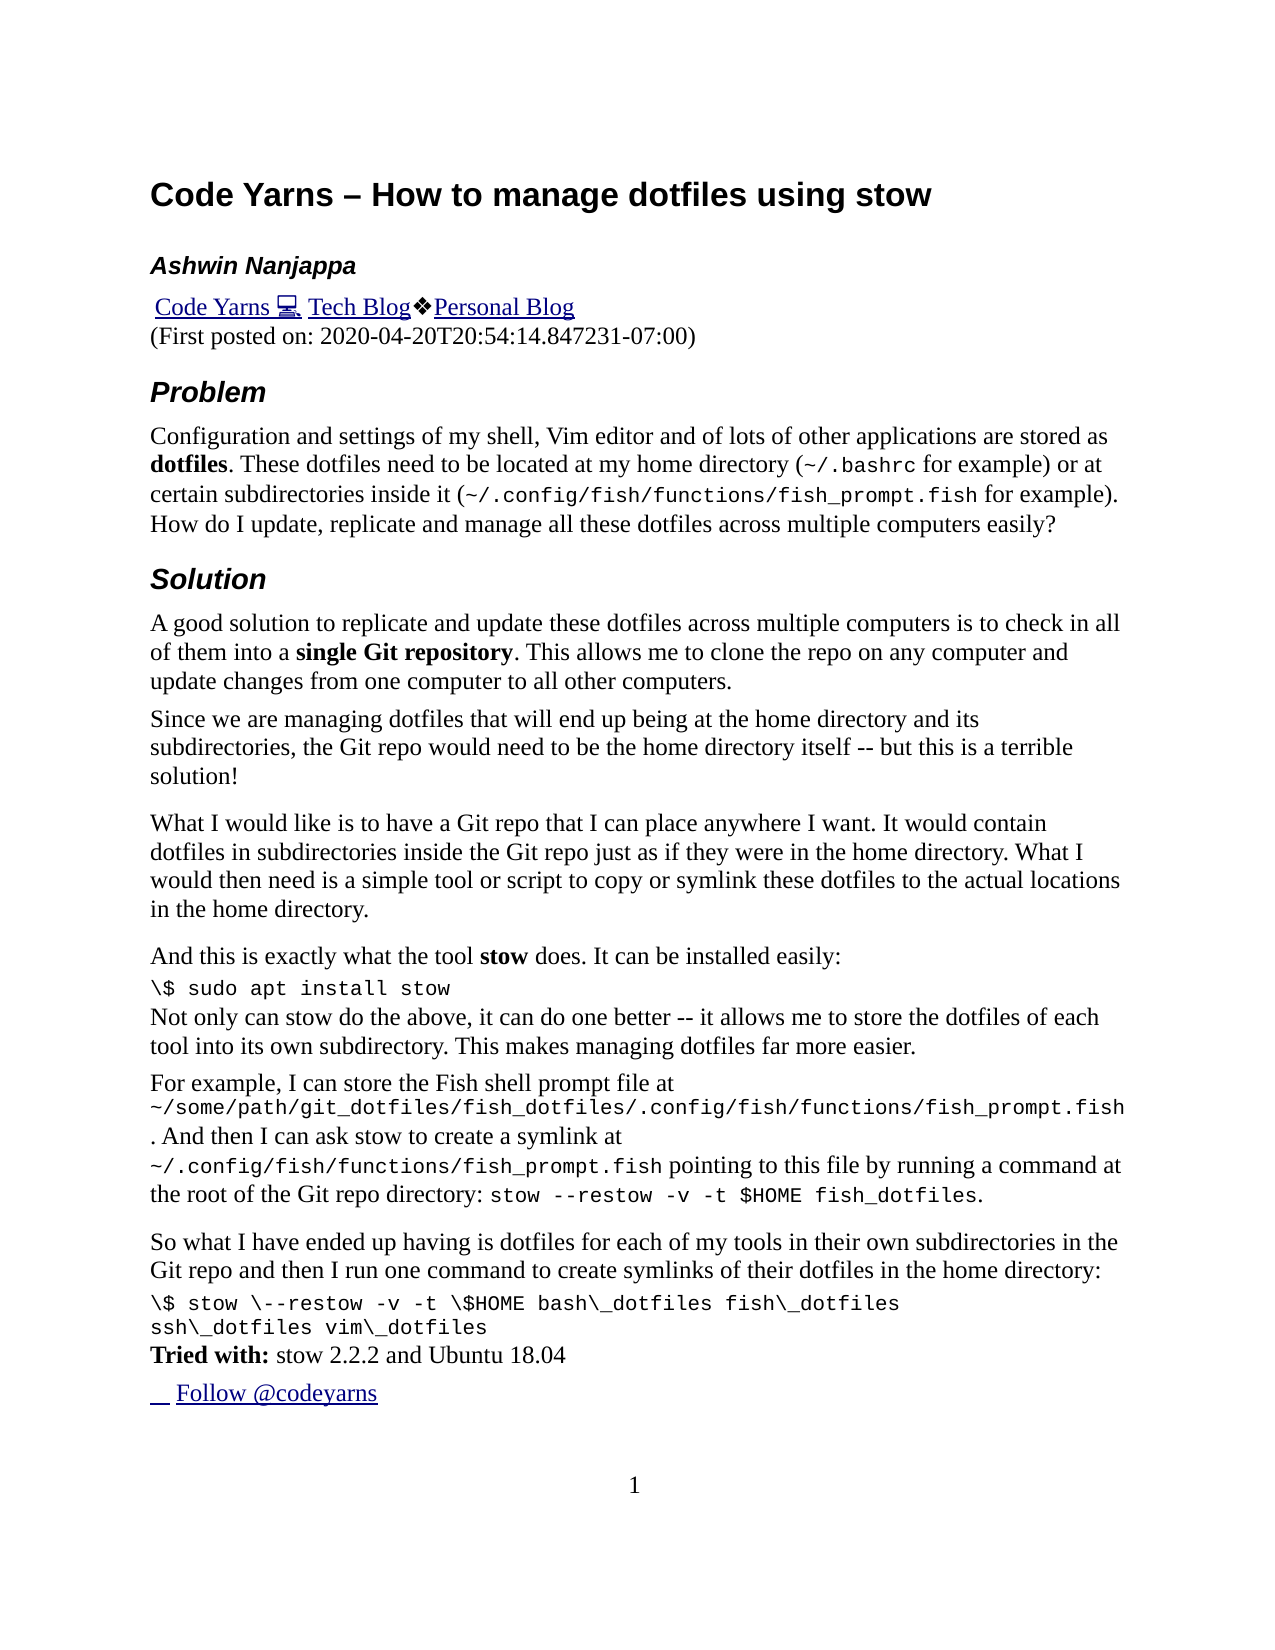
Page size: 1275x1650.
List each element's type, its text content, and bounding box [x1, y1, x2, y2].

text A good solution to replicate and update these dotfiles across multiple computers is to check in all of them into a single Git repository. This allows me to clone the repo on any computer and update changes from one computer to all other computers. [150, 608, 1125, 695]
text For example, I can store the Fish shell prompt file at ~/some/path/git_dotfiles/fish_dotfiles/.config/fish/functions/fish_prompt.fish. And then I can ask stow to create a symlink at ~/.config/fish/functions/fish_prompt.fish pointing to this file by running a command at the root of the Git repo directory: stow --restow -v -t $HOME fish_dotfiles. [150, 1068, 1125, 1209]
text Not only can stow do the above, it can do one better -- it allows me to store the dotfiles of each tool into its own subdirectory. This makes managing dotfiles far more easier. [150, 1002, 1125, 1059]
text Configuration and settings of my shell, Vim editor and of lots of other applications are stored as dotfiles. These dotfiles need to be located at my home directory (~/.bashrc for example) or at certain subdirectories inside it (~/.config/fish/functions/fish_prompt.fish for example). How do I update, replicate and manage all these dotfiles across multiple computers easily? [150, 421, 1125, 537]
subtitle Solution [150, 562, 1125, 596]
text So what I have ended up having is dotfiles for each of my tools in their own subdirectories in the Git repo and then I run one command to create symlinks of their dotfiles in the home directory: [150, 1227, 1125, 1284]
text (First posted on: 2020-04-20T20:54:14.847231-07:00) [150, 321, 1125, 350]
text ssh\_dotfiles vim\_dotfiles [150, 1317, 1125, 1341]
subtitle Code Yarns – How to manage dotfiles using stow [150, 175, 1125, 214]
subtitle Problem [150, 375, 1125, 408]
text And this is exactly what the tool stow does. It can be installed easily: [150, 941, 1125, 969]
table_header Code Yarns 💻 Tech Blog❖Personal Blog [150, 292, 1125, 321]
subtitle Ashwin Nanjappa [150, 251, 1125, 280]
text \$ stow \--restow -v -t \$HOME bash\_dotfiles fish\_dotfiles [150, 1293, 1125, 1317]
text Tried with: stow 2.2.2 and Ubuntu 18.04 [150, 1341, 1125, 1369]
text 📧 Follow @codeyarns [150, 1378, 1125, 1407]
text \$ sudo apt install stow [150, 978, 1125, 1002]
text Since we are managing dotfiles that will end up being at the home directory and its subdirectories, the Git repo would need to be the home directory itself -- but this is a terrible solution! [150, 704, 1125, 790]
text What I would like is to have a Git repo that I can place anywhere I want. It would contain dotfiles in subdirectories inside the Git repo just as if they were in the home directory. What I would then need is a simple tool or script to copy or symlink these dotfiles to the actual locations in the home directory. [150, 808, 1125, 923]
